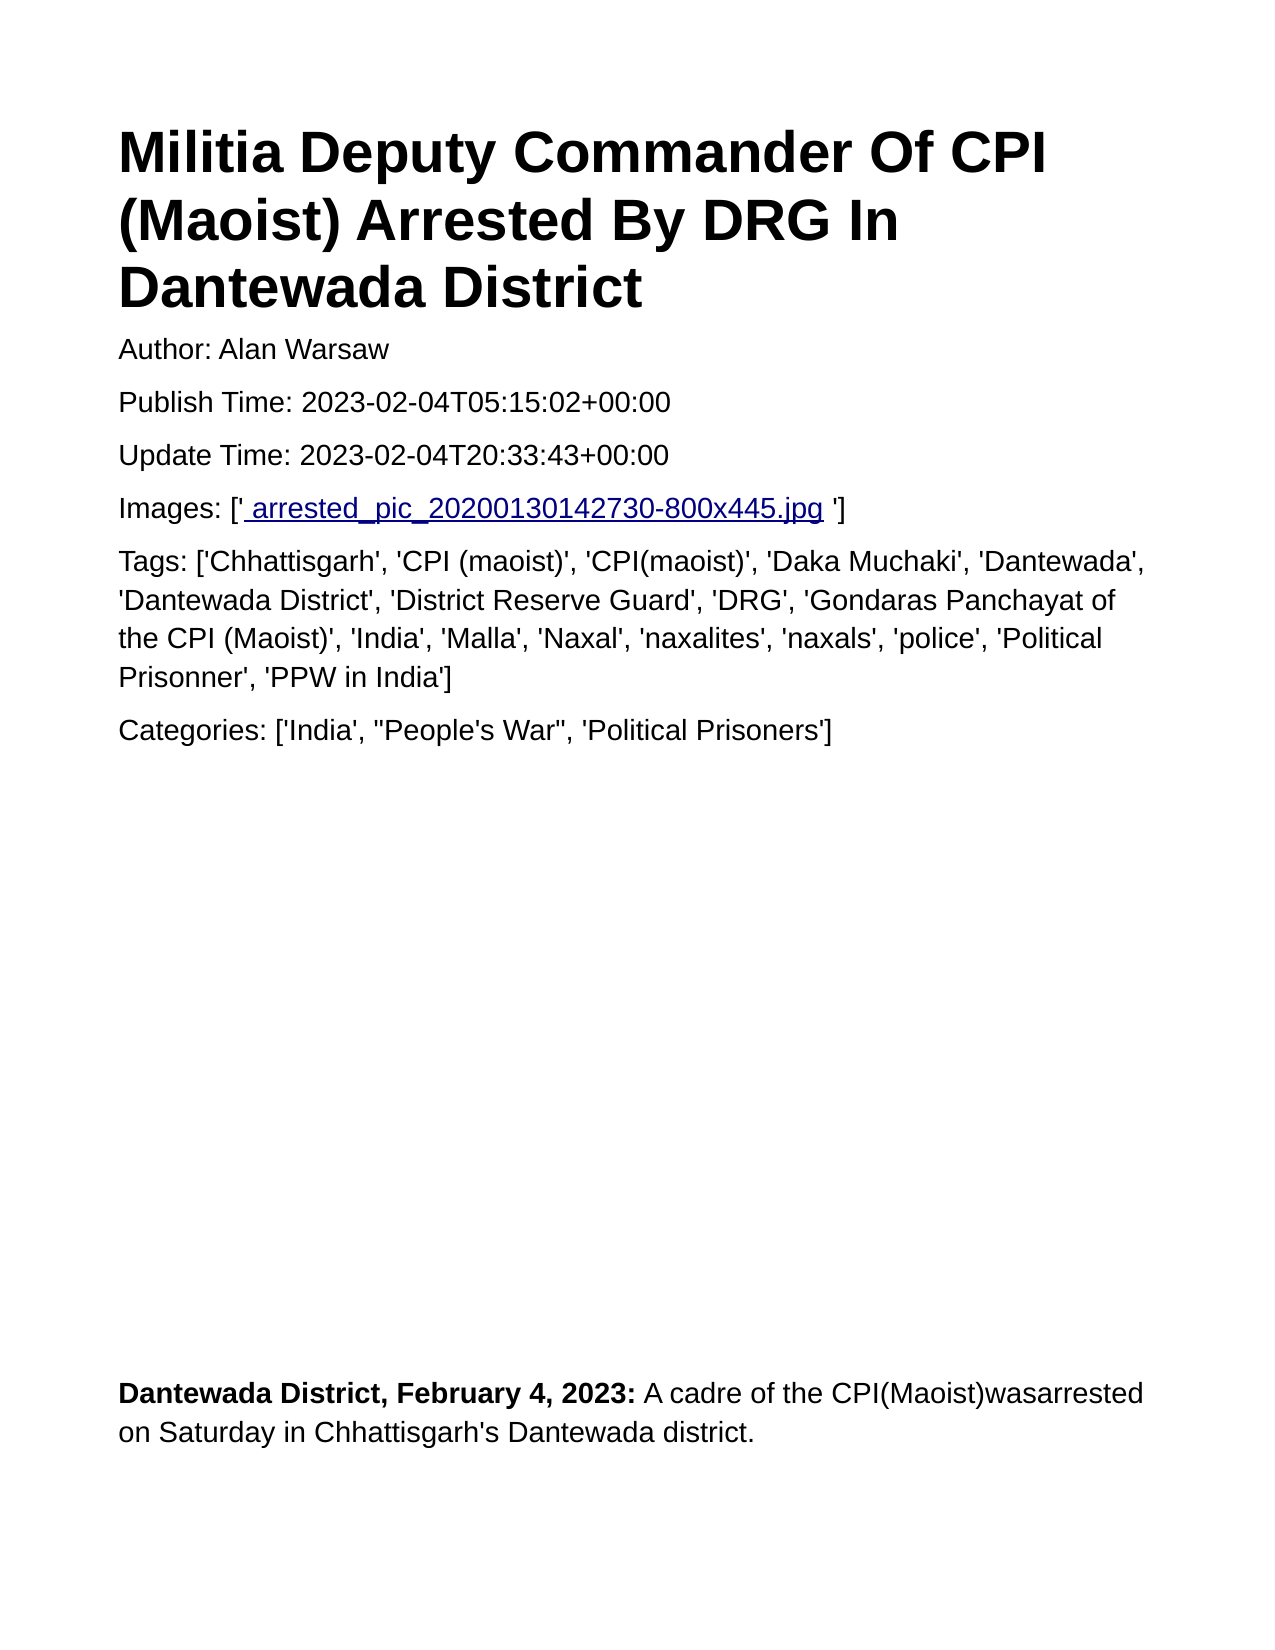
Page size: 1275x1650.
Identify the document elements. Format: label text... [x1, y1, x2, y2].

text Update Time: 2023-02-04T20:33:43+00:00 [118, 438, 1157, 472]
subtitle Militia Deputy Commander Of CPI (Maoist) Arrested By DRG In Dantewada District [118, 118, 1157, 319]
text Tags: ['Chhattisgarh', 'CPI (maoist)', 'CPI(maoist)', 'Daka Muchaki', 'Dantewada', 'Dantewada District', 'District Reserve Guard', 'DRG', 'Gondaras Panchayat of the CPI (Maoist)', 'India', 'Malla', 'Naxal', 'naxalites', 'naxals', 'police', 'Political Prisonner', 'PPW in India'] [118, 544, 1157, 693]
text Publish Time: 2023-02-04T05:15:02+00:00 [118, 385, 1157, 418]
text Categories: ['India', "People's War", 'Political Prisoners'] [118, 713, 1157, 747]
text Dantewada District, February 4, 2023: A cadre of the CPI(Maoist)wasarrested on Saturday in Chhattisgarh's Dantewada district. [118, 766, 1157, 1448]
text Images: [' arrested_pic_20200130142730-800x445.jpg '] [118, 491, 1157, 525]
text Author: Alan Warsaw [118, 332, 1157, 365]
